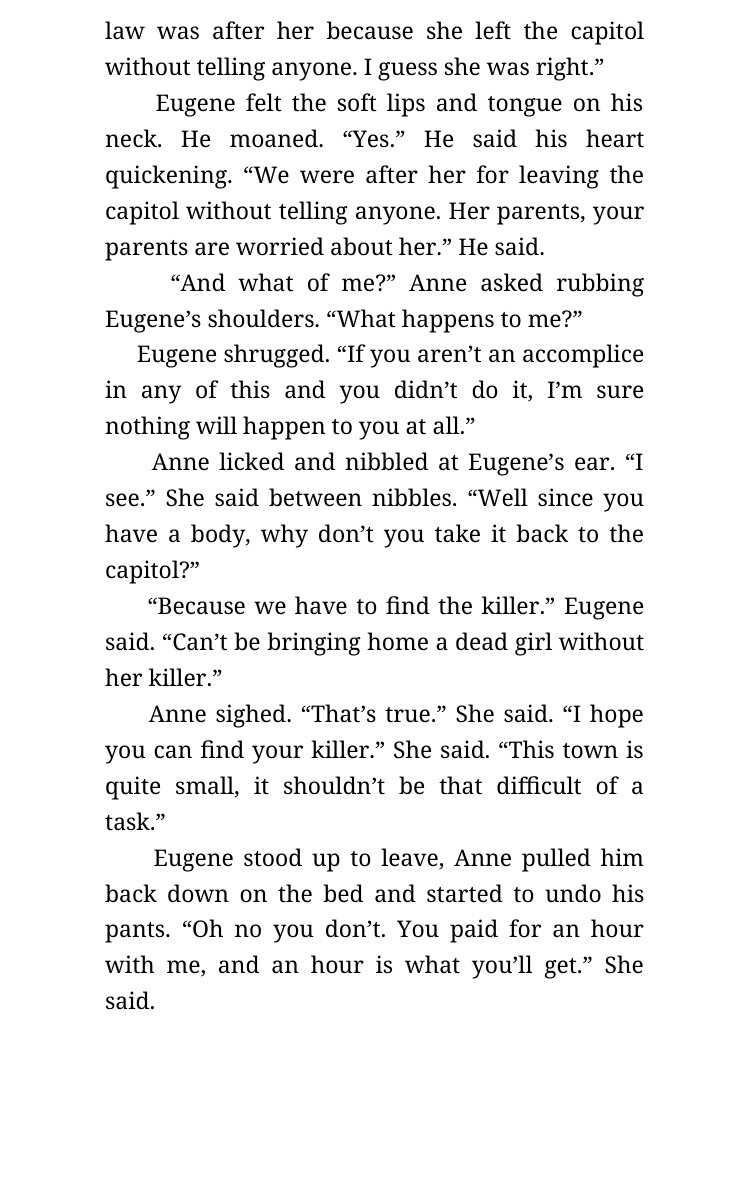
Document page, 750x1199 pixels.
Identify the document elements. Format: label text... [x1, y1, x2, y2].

text Eugene felt the soft lips and tongue on his neck. He moaned. “Yes.” He said his heart quickening. “We were after her for leaving the capitol without telling anyone. Her parents, your parents are worried about her.” He said. [105, 87, 645, 262]
text Anne licked and nibbled at Eugene’s ear. “I see.” She said between nibbles. “Well since you have a body, why don’t you take it back to the capitol?” [105, 446, 645, 585]
text law was after her because she left the capitol without telling anyone. I guess she was right.” [105, 15, 645, 82]
text Anne sighed. “That’s true.” She said. “I hope you can find your killer.” She said. “This town is quite small, it shouldn’t be that difficult of a task.” [105, 698, 645, 837]
text “And what of me?” Anne asked rubbing Eugene’s shoulders. “What happens to me?” [105, 267, 645, 334]
text Eugene stood up to leave, Anne pulled him back down on the bed and started to undo his pants. “Oh no you don’t. You paid for an hour with me, and an hour is what you’ll get.” She said. [105, 842, 645, 1017]
text “Because we have to find the killer.” Eugene said. “Can’t be bringing home a dead girl without her killer.” [105, 590, 645, 693]
text Eugene shrugged. “If you aren’t an accomplice in any of this and you didn’t do it, I’m sure nothing will happen to you at all.” [105, 338, 645, 442]
